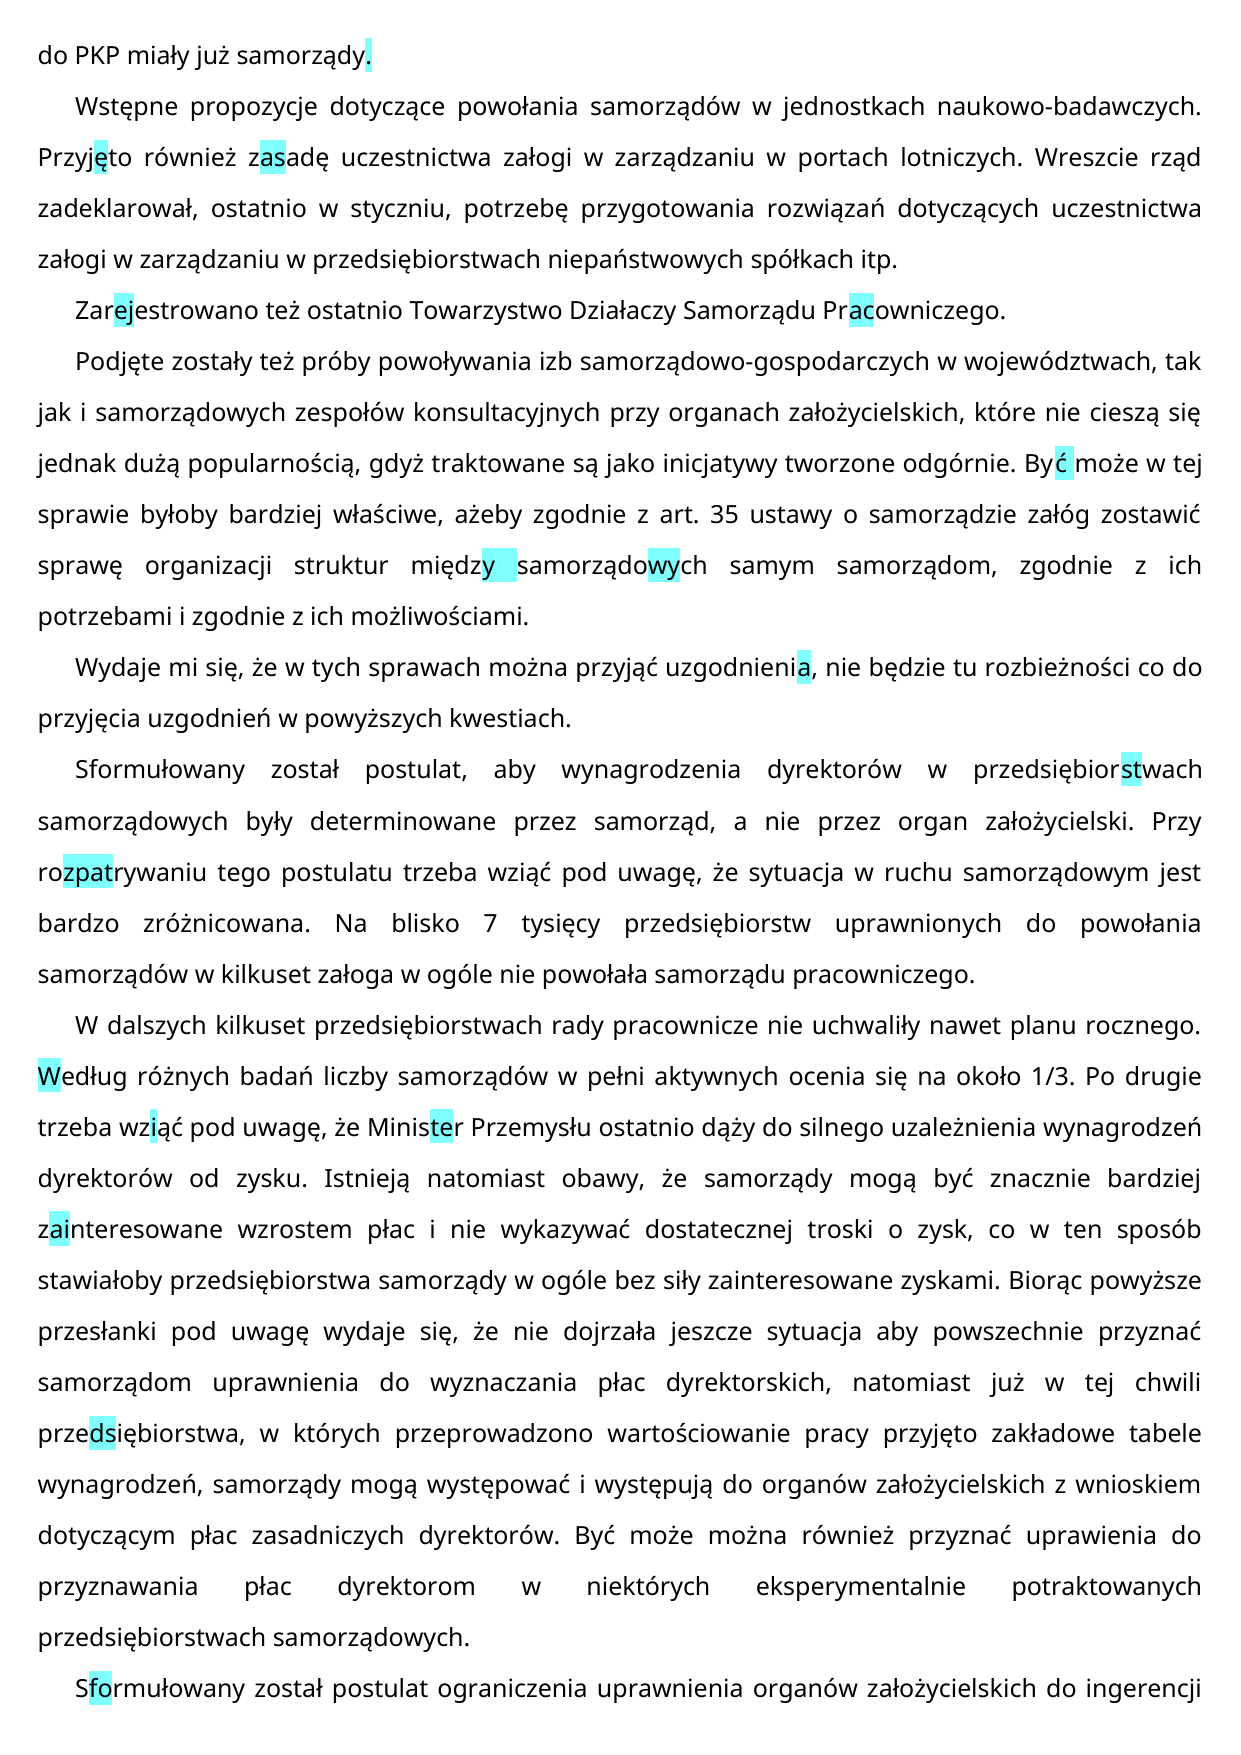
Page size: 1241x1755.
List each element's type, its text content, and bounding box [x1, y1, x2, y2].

text Wydaje mi się, że w tych sprawach można przyjąć uzgodnienia, nie będzie tu rozbieżności co do przyjęcia uzgodnień w powyższych kwestiach. [37, 650, 1203, 735]
text Sformułowany został postulat, aby wynagrodzenia dyrektorów w przedsiębiorstwach samorządowych były determinowane przez samorząd, a nie przez organ założycielski. Przy rozpatrywaniu tego postulatu trzeba wziąć pod uwagę, że sytuacja w ruchu samorządowym jest bardzo zróżnicowana. Na blisko 7 tysięcy przedsiębiorstw uprawnionych do powołania samorządów w kilkuset załoga w ogóle nie powołała samorządu pracowniczego. [37, 752, 1203, 990]
text Wstępne propozycje dotyczące powołania samorządów w jednostkach naukowo-badawczych. Przyjęto również zasadę uczestnictwa załogi w zarządzaniu w portach lotniczych. Wreszcie rząd zadeklarował, ostatnio w styczniu, potrzebę przygotowania rozwiązań dotyczących uczestnictwa załogi w zarządzaniu w przedsiębiorstwach niepaństwowych spółkach itp. [37, 88, 1203, 276]
text do PKP miały już samorządy. [37, 37, 1203, 72]
text Zarejestrowano też ostatnio Towarzystwo Działaczy Samorządu Pracowniczego. [37, 293, 1203, 327]
text Sformułowany został postulat ograniczenia uprawnienia organów założycielskich do ingerencji [37, 1671, 1203, 1705]
text Podjęte zostały też próby powoływania izb samorządowo-gospodarczych w województwach, tak jak i samorządowych zespołów konsultacyjnych przy organach założycielskich, które nie cieszą się jednak dużą popularnością, gdyż traktowane są jako inicjatywy tworzone odgórnie. Być może w tej sprawie byłoby bardziej właściwe, ażeby zgodnie z art. 35 ustawy o samorządzie załóg zostawić sprawę organizacji struktur między samorządowych samym samorządom, zgodnie z ich potrzebami i zgodnie z ich możliwościami. [37, 344, 1203, 633]
text W dalszych kilkuset przedsiębiorstwach rady pracownicze nie uchwaliły nawet planu rocznego. Według różnych badań liczby samorządów w pełni aktywnych ocenia się na około 1/3. Po drugie trzeba wziąć pod uwagę, że Minister Przemysłu ostatnio dąży do silnego uzależnienia wynagrodzeń dyrektorów od zysku. Istnieją natomiast obawy, że samorządy mogą być znacznie bardziej zainteresowane wzrostem płac i nie wykazywać dostatecznej troski o zysk, co w ten sposób stawiałoby przedsiębiorstwa samorządy w ogóle bez siły zainteresowane zyskami. Biorąc powyższe przesłanki pod uwagę wydaje się, że nie dojrzała jeszcze sytuacja aby powszechnie przyznać samorządom uprawnienia do wyznaczania płac dyrektorskich, natomiast już w tej chwili przedsiębiorstwa, w których przeprowadzono wartościowanie pracy przyjęto zakładowe tabele wynagrodzeń, samorządy mogą występować i występują do organów założycielskich z wnioskiem dotyczącym płac zasadniczych dyrektorów. Być może można również przyznać uprawienia do przyznawania płac dyrektorom w niektórych eksperymentalnie potraktowanych przedsiębiorstwach samorządowych. [37, 1007, 1203, 1654]
